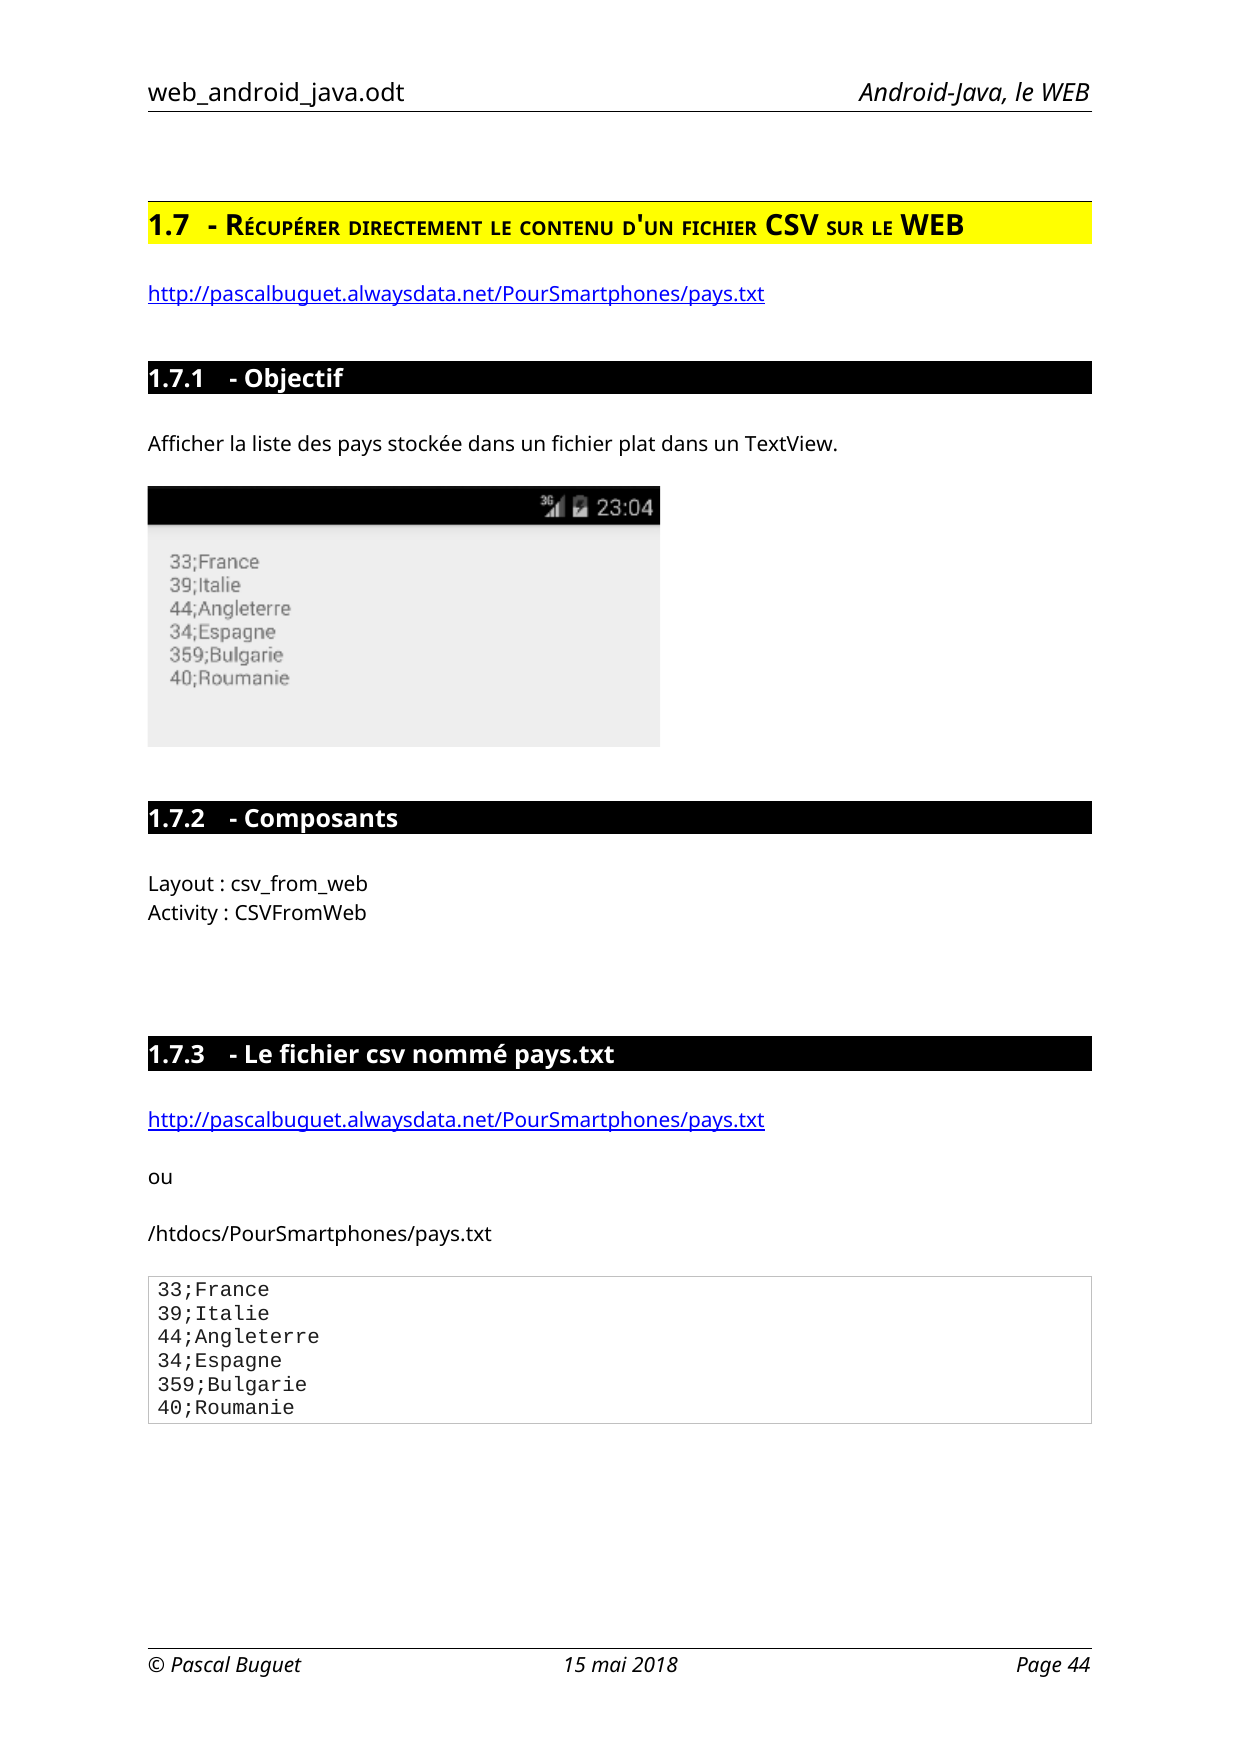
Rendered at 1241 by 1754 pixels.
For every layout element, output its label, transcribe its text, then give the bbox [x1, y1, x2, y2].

text ou [148, 1162, 1092, 1191]
text 34;Espagne [149, 1347, 1091, 1370]
text Layout : csv_from_web [148, 869, 1092, 898]
subtitle - Composants [148, 801, 1092, 834]
text Afficher la liste des pays stockée dans un fichier plat dans un TextView. [148, 429, 1092, 458]
text 359;Bulgarie [149, 1370, 1091, 1394]
text 33;France [149, 1277, 1091, 1299]
text 44;Angleterre [149, 1323, 1091, 1347]
picture [147, 486, 661, 747]
subtitle - Récupérer directement le contenu d'un fichier CSV sur le WEB [148, 202, 1092, 244]
text 39;Italie [149, 1299, 1091, 1323]
text 40;Roumanie [149, 1394, 1091, 1423]
subtitle - Objectif [148, 361, 1092, 394]
text Activity : CSVFromWeb [148, 898, 1092, 926]
text http://pascalbuguet.alwaysdata.net/PourSmartphones/pays.txt [148, 1105, 1092, 1134]
text /htdocs/PourSmartphones/pays.txt [148, 1219, 1092, 1247]
subtitle - Le fichier csv nommé pays.txt [148, 1036, 1092, 1071]
text http://pascalbuguet.alwaysdata.net/PourSmartphones/pays.txt [148, 279, 1092, 307]
